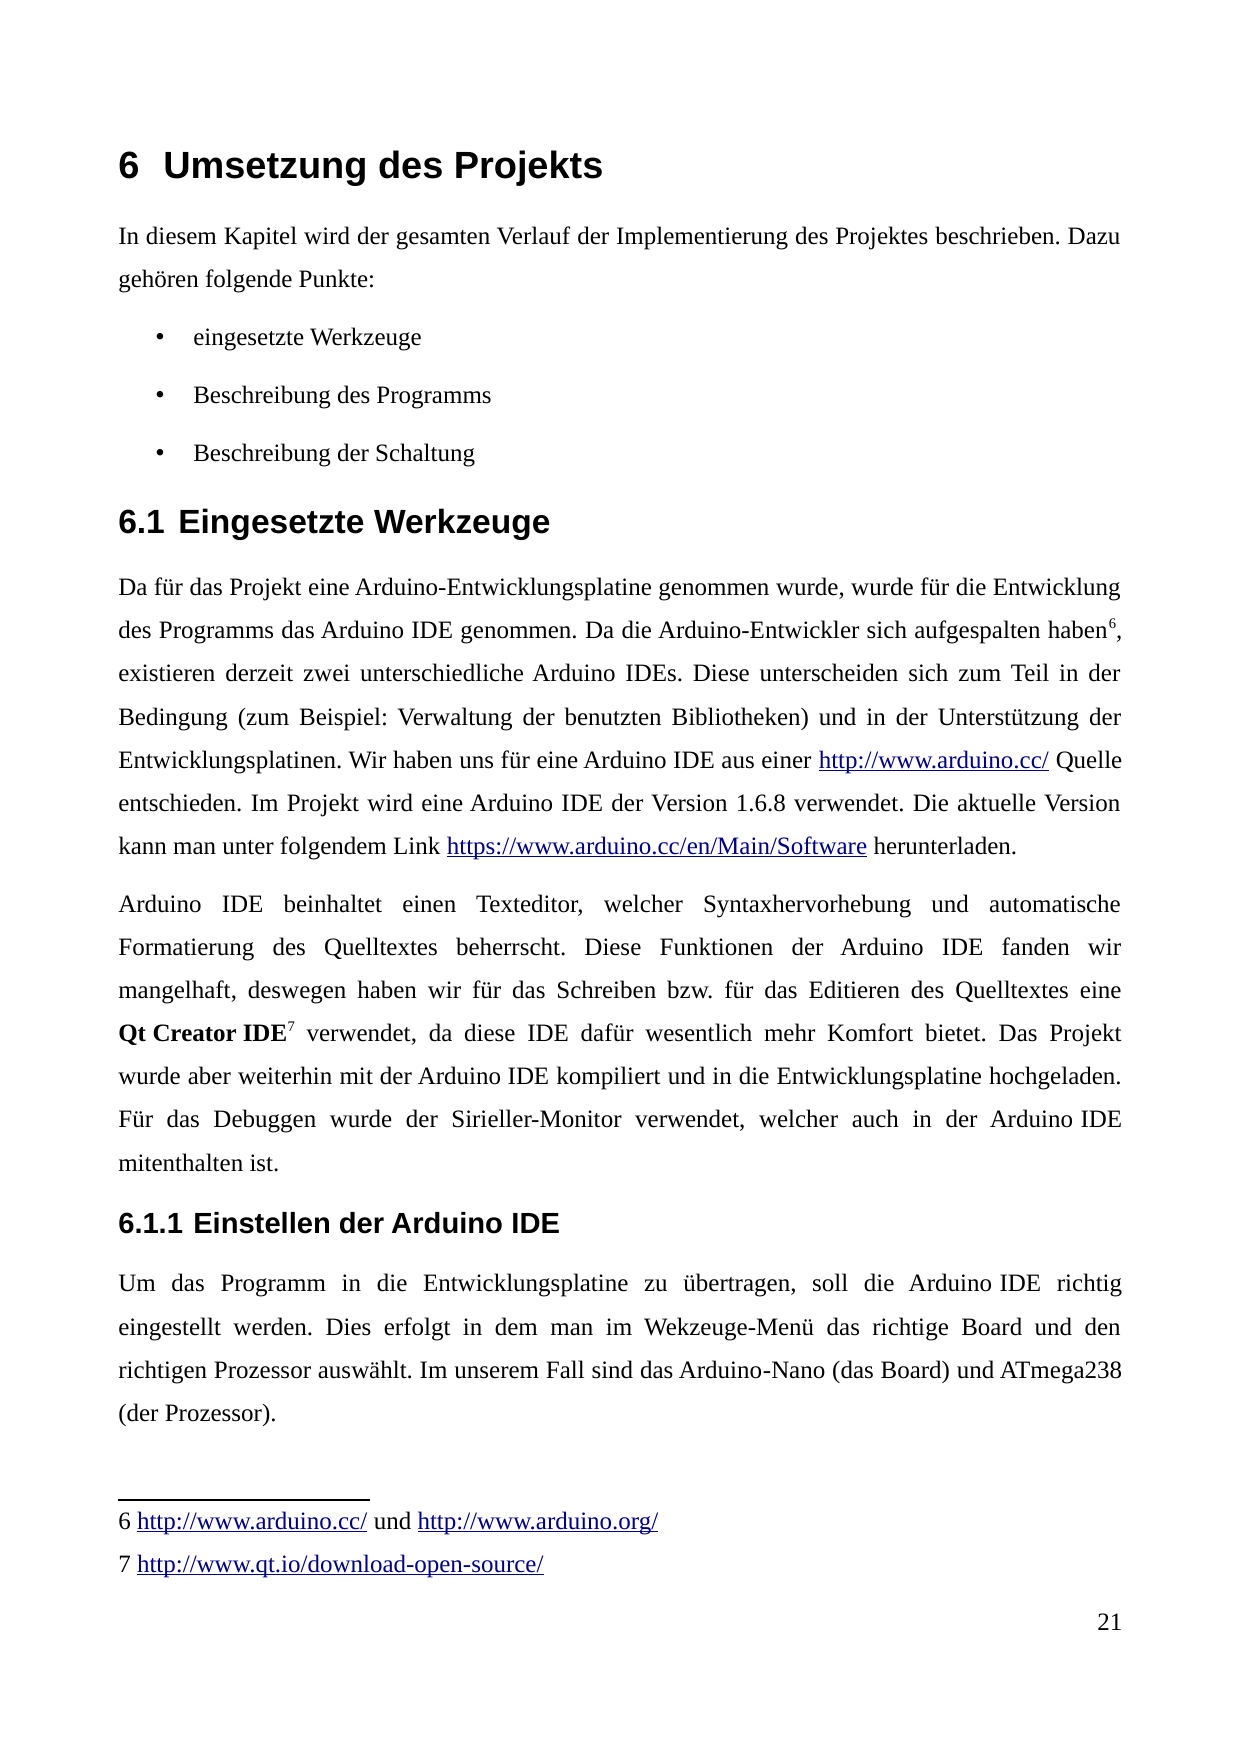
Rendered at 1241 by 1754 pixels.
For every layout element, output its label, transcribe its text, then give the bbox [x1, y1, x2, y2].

subtitle Umsetzung des Projekts [118, 143, 1122, 187]
text Arduino IDE beinhaltet einen Texteditor, welcher Syntaxhervorhebung und automatische Formatierung des Quelltextes beherrscht. Diese Funktionen der Arduino IDE fanden wir mangelhaft, deswegen haben wir für das Schreiben bzw. für das Editieren des Quelltextes eine Qt Creator IDE verwendet, da diese IDE dafür wesentlich mehr Komfort bietet. Das Projekt wurde aber weiterhin mit der Arduino IDE kompiliert und in die Entwicklungsplatine hochgeladen. Für das Debuggen wurde der Sirieller-Monitor verwendet, welcher auch in der Arduino IDE mitenthalten ist. [118, 889, 1122, 1176]
list Beschreibung der Schaltung [156, 438, 1122, 467]
list eingesetzte Werkzeuge [156, 322, 1122, 351]
text http://www.arduino.cc/ und http://www.arduino.org/ [118, 1506, 1122, 1534]
text http://www.qt.io/download-open-source/ [118, 1549, 1122, 1578]
subtitle Eingesetzte Werkzeuge [118, 502, 1122, 541]
text Um das Programm in die Entwicklungsplatine zu übertragen, soll die Arduino IDE richtig eingestellt werden. Dies erfolgt in dem man im Wekzeuge-Menü das richtige Board und den richtigen Prozessor auswählt. Im unserem Fall sind das Arduino‑Nano (das Board) und ATmega238 (der Prozessor). [118, 1268, 1122, 1427]
text In diesem Kapitel wird der gesamten Verlauf der Implementierung des Projektes beschrieben. Dazu gehören folgende Punkte: [118, 221, 1122, 293]
list Beschreibung des Programms [156, 380, 1122, 409]
text Da für das Projekt eine Arduino-Entwicklungsplatine genommen wurde, wurde für die Entwicklung des Programms das Arduino IDE genommen. Da die Arduino-Entwickler sich aufgespalten haben, existieren derzeit zwei unterschiedliche Arduino IDEs. Diese unterscheiden sich zum Teil in der Bedingung (zum Beispiel: Verwaltung der benutzten Bibliotheken) und in der Unterstützung der Entwicklungsplatinen. Wir haben uns für eine Arduino IDE aus einer http://www.arduino.cc/ Quelle entschieden. Im Projekt wird eine Arduino IDE der Version 1.6.8 verwendet. Die aktuelle Version kann man unter folgendem Link https://www.arduino.cc/en/Main/Software herunterladen. [118, 572, 1122, 860]
subtitle Einstellen der Arduino IDE [118, 1206, 1122, 1239]
